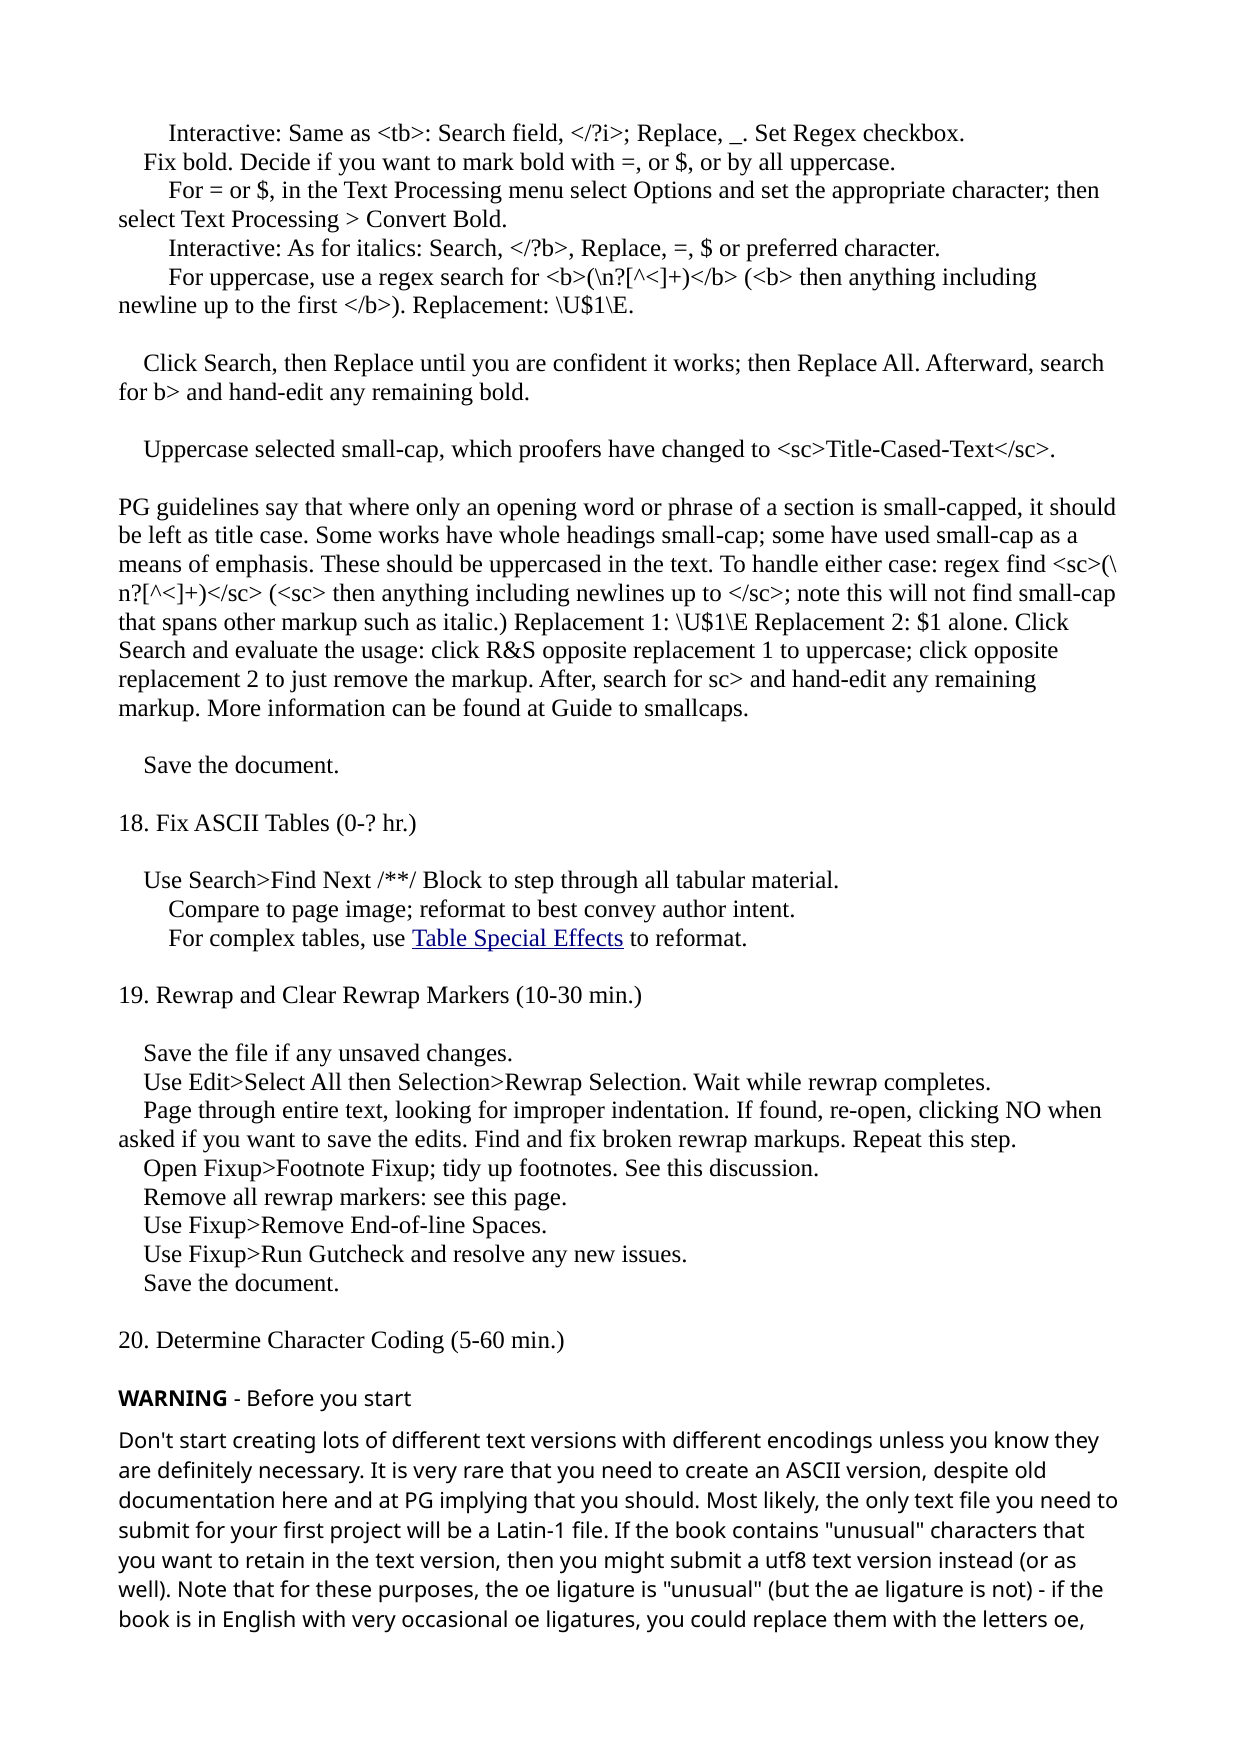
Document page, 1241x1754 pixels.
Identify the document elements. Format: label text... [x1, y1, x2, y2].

text Uppercase selected small-cap, which proofers have changed to <sc>Title-Cased-Text</sc>. [118, 434, 1122, 463]
text Interactive: As for italics: Search, </?b>, Replace, =, $ or preferred character. [118, 233, 1122, 262]
text Use Fixup>Run Gutcheck and resolve any new issues. [118, 1239, 1122, 1268]
text 18. Fix ASCII Tables (0-? hr.) [118, 808, 1122, 837]
text Remove all rewrap markers: see this page. [118, 1182, 1122, 1211]
text For = or $, in the Text Processing menu select Options and set the appropriate character; then select Text Processing > Convert Bold. [118, 176, 1122, 233]
text Fix bold. Decide if you want to mark bold with =, or $, or by all uppercase. [118, 147, 1122, 176]
text Click Search, then Replace until you are confident it works; then Replace All. Afterward, search for b> and hand-edit any remaining bold. [118, 348, 1122, 406]
text Save the document. [118, 1268, 1122, 1297]
text Interactive: Same as <tb>: Search field, </?i>; Replace, _. Set Regex checkbox. [118, 118, 1122, 147]
text Open Fixup>Footnote Fixup; tidy up footnotes. See this discussion. [118, 1153, 1122, 1182]
text PG guidelines say that where only an opening word or phrase of a section is small-capped, it should be left as title case. Some works have whole headings small-cap; some have used small-cap as a means of emphasis. These should be uppercased in the text. To handle either case: regex find <sc>(\n?[^<]+)</sc> (<sc> then anything including newlines up to </sc>; note this will not find small-cap that spans other markup such as italic.) Replacement 1: \U$1\E Replacement 2: $1 alone. Click Search and evaluate the usage: click R&S opposite replacement 1 to uppercase; click opposite replacement 2 to just remove the markup. After, search for sc> and hand-edit any remaining markup. More information can be found at Guide to smallcaps. [118, 492, 1122, 722]
text Save the document. [118, 751, 1122, 779]
text WARNING - Before you start [118, 1383, 1122, 1413]
text Use Search>Find Next /**/ Block to step through all tabular material. [118, 866, 1122, 894]
text For complex tables, use Table Special Effects to reformat. [118, 923, 1122, 952]
text 19. Rewrap and Clear Rewrap Markers (10-30 min.) [118, 981, 1122, 1009]
text Page through entire text, looking for improper indentation. If found, re-open, clicking NO when asked if you want to save the edits. Find and fix broken rewrap markups. Repeat this step. [118, 1096, 1122, 1153]
text Use Fixup>Remove End-of-line Spaces. [118, 1211, 1122, 1239]
text Compare to page image; reformat to best convey author intent. [118, 894, 1122, 923]
text Don't start creating lots of different text versions with different encodings unless you know they are definitely necessary. It is very rare that you need to create an ASCII version, despite old documentation here and at PG implying that you should. Most likely, the only text file you need to submit for your first project will be a Latin-1 file. If the book contains "unusual" characters that you want to retain in the text version, then you might submit a utf8 text version instead (or as well). Note that for these purposes, the oe ligature is "unusual" (but the ae ligature is not) - if the book is in English with very occasional oe ligatures, you could replace them with the letters oe, [118, 1425, 1122, 1634]
text Save the file if any unsaved changes. [118, 1038, 1122, 1067]
text 20. Determine Character Coding (5-60 min.) [118, 1326, 1122, 1354]
text Use Edit>Select All then Selection>Rewrap Selection. Wait while rewrap completes. [118, 1067, 1122, 1096]
text For uppercase, use a regex search for <b>(\n?[^<]+)</b> (<b> then anything including newline up to the first </b>). Replacement: \U$1\E. [118, 262, 1122, 319]
